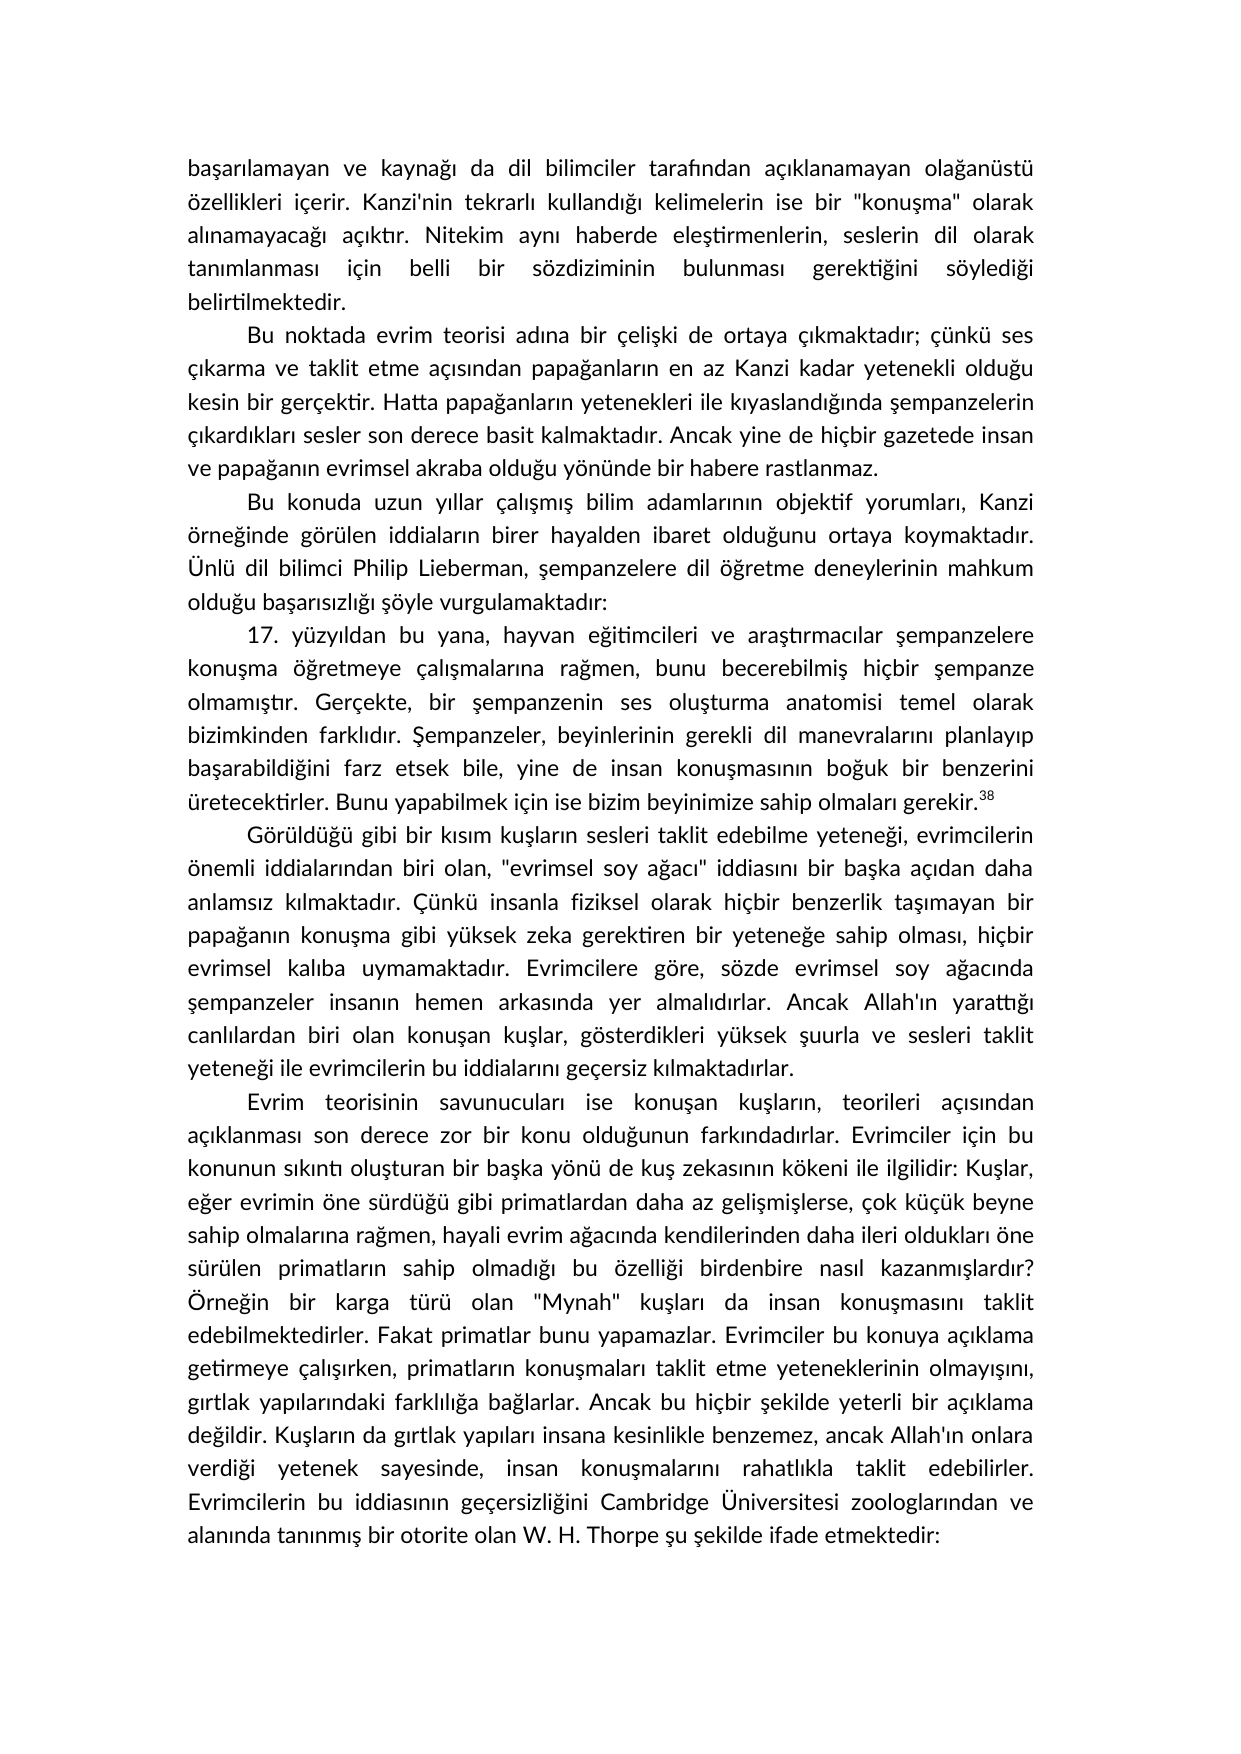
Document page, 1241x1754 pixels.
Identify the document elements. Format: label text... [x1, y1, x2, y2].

text Evrim teorisinin savunucuları ise konuşan kuşların, teorileri açısından açıklanması son derece zor bir konu olduğunun farkındadırlar. Evrimciler için bu konunun sıkıntı oluşturan bir başka yönü de kuş zekasının kökeni ile ilgilidir: Kuşlar, eğer evrimin öne sürdüğü gibi primatlardan daha az gelişmişlerse, çok küçük beyne sahip olmalarına rağmen, hayali evrim ağacında kendilerinden daha ileri oldukları öne sürülen primatların sahip olmadığı bu özelliği birdenbire nasıl kazanmışlardır? Örneğin bir karga türü olan "Mynah" kuşları da insan konuşmasını taklit edebilmektedirler. Fakat primatlar bunu yapamazlar. Evrimciler bu konuya açıklama getirmeye çalışırken, primatların konuşmaları taklit etme yeteneklerinin olmayışını, gırtlak yapılarındaki farklılığa bağlarlar. Ancak bu hiçbir şekilde yeterli bir açıklama değildir. Kuşların da gırtlak yapıları insana kesinlikle benzemez, ancak Allah'ın onlara verdiği yetenek sayesinde, insan konuşmalarını rahatlıkla taklit edebilirler. Evrimcilerin bu iddiasının geçersizliğini Cambridge Üniversitesi zoologlarından ve alanında tanınmış bir otorite olan W. H. Thorpe şu şekilde ifade etmektedir: [187, 1083, 1035, 1550]
text başarılamayan ve kaynağı da dil bilimciler tarafından açıklanamayan olağanüstü özellikleri içerir. Kanzi'nin tekrarlı kullandığı kelimelerin ise bir "konuşma" olarak alınamayacağı açıktır. Nitekim aynı haberde eleştirmenlerin, seslerin dil olarak tanımlanması için belli bir sözdiziminin bulunması gerektiğini söylediği belirtilmektedir. [187, 150, 1035, 317]
text Bu konuda uzun yıllar çalışmış bilim adamlarının objektif yorumları, Kanzi örneğinde görülen iddiaların birer hayalden ibaret olduğunu ortaya koymaktadır. Ünlü dil bilimci Philip Lieberman, şempanzelere dil öğretme deneylerinin mahkum olduğu başarısızlığı şöyle vurgulamaktadır: [187, 483, 1035, 617]
text Bu noktada evrim teorisi adına bir çelişki de ortaya çıkmaktadır; çünkü ses çıkarma ve taklit etme açısından papağanların en az Kanzi kadar yetenekli olduğu kesin bir gerçektir. Hatta papağanların yetenekleri ile kıyaslandığında şempanzelerin çıkardıkları sesler son derece basit kalmaktadır. Ancak yine de hiçbir gazetede insan ve papağanın evrimsel akraba olduğu yönünde bir habere rastlanmaz. [187, 317, 1035, 483]
text 17. yüzyıldan bu yana, hayvan eğitimcileri ve araştırmacılar şempanzelere konuşma öğretmeye çalışmalarına rağmen, bunu becerebilmiş hiçbir şempanze olmamıştır. Gerçekte, bir şempanzenin ses oluşturma anatomisi temel olarak bizimkinden farklıdır. Şempanzeler, beyinlerinin gerekli dil manevralarını planlayıp başarabildiğini farz etsek bile, yine de insan konuşmasının boğuk bir benzerini üretecektirler. Bunu yapabilmek için ise bizim beyinimize sahip olmaları gerekir.38 [187, 617, 1035, 817]
text Görüldüğü gibi bir kısım kuşların sesleri taklit edebilme yeteneği, evrimcilerin önemli iddialarından biri olan, "evrimsel soy ağacı" iddiasını bir başka açıdan daha anlamsız kılmaktadır. Çünkü insanla fiziksel olarak hiçbir benzerlik taşımayan bir papağanın konuşma gibi yüksek zeka gerektiren bir yeteneğe sahip olması, hiçbir evrimsel kalıba uymamaktadır. Evrimcilere göre, sözde evrimsel soy ağacında şempanzeler insanın hemen arkasında yer almalıdırlar. Ancak Allah'ın yarattığı canlılardan biri olan konuşan kuşlar, gösterdikleri yüksek şuurla ve sesleri taklit yeteneği ile evrimcilerin bu iddialarını geçersiz kılmaktadırlar. [187, 817, 1035, 1083]
